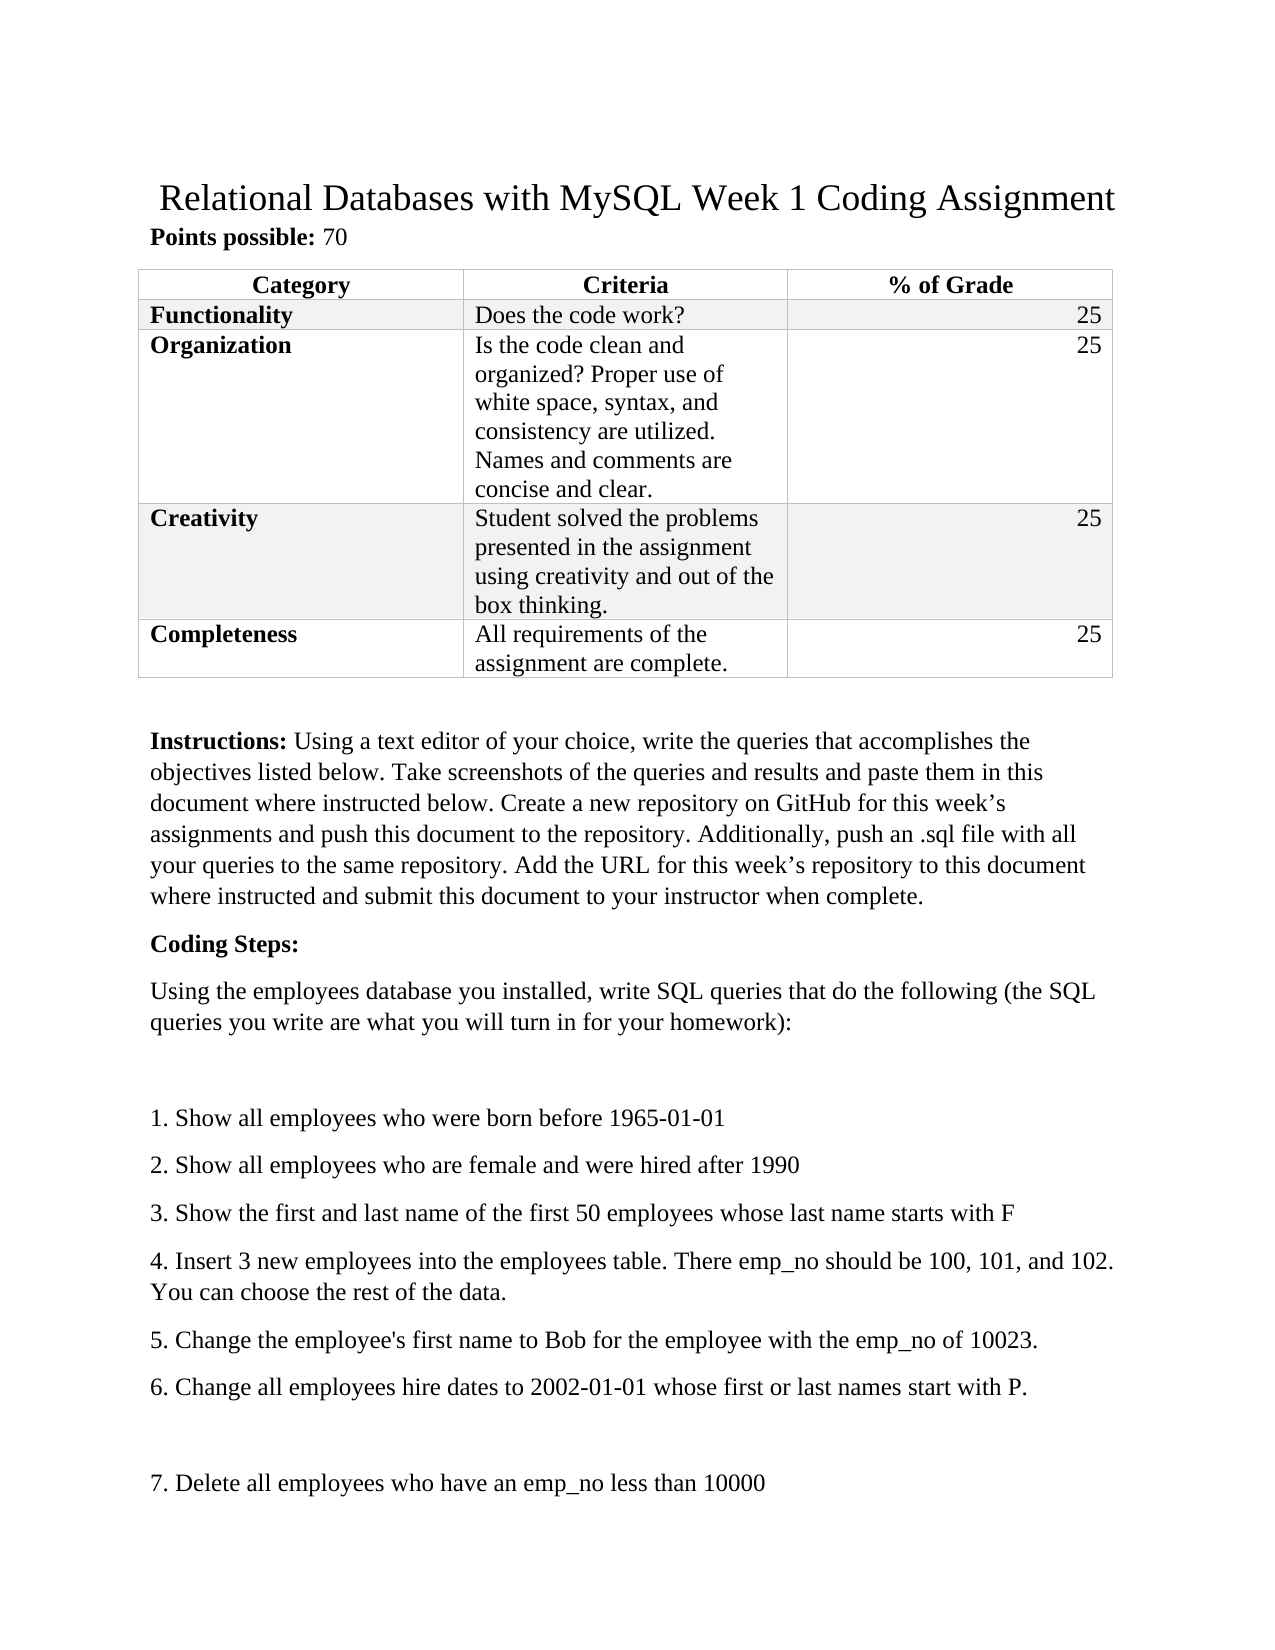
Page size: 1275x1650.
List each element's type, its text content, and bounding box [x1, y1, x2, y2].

text 7. Delete all employees who have an emp_no less than 10000 [150, 1468, 1125, 1497]
table_cell Is the code clean and organized? Proper use of white space, syntax, and consistency are utilized. Names and comments are concise and clear. [464, 330, 787, 502]
text 2. Show all employees who are female and were hired after 1990 [150, 1151, 1125, 1179]
text 1. Show all employees who were born before 1965-01-01 [150, 1103, 1125, 1132]
table_cell 25 [788, 300, 1112, 329]
table_cell Functionality [139, 300, 463, 329]
table_cell Organization [139, 330, 463, 502]
text 5. Change the employee's first name to Bob for the employee with the emp_no of 10023. [150, 1325, 1125, 1353]
table_cell Completeness [139, 620, 463, 677]
text Using the employees database you installed, write SQL queries that do the following (the SQL queries you write are what you will turn in for your homework): [150, 976, 1125, 1036]
text Points possible: 70 [150, 222, 1125, 250]
text 4. Insert 3 new employees into the employees table. There emp_no should be 100, 101, and 102. You can choose the rest of the data. [150, 1246, 1125, 1306]
text Instructions: Using a text editor of your choice, write the queries that accomplishes the objectives listed below. Take screenshots of the queries and results and paste them in this document where instructed below. Create a new repository on GitHub for this week’s assignments and push this document to the repository. Additionally, push an .sql file with all your queries to the same repository. Add the URL for this week’s repository to this document where instructed and submit this document to your instructor when complete. [150, 726, 1125, 910]
text Coding Steps: [150, 929, 1125, 957]
table_cell Student solved the problems presented in the assignment using creativity and out of the box thinking. [464, 504, 787, 618]
table_cell 25 [788, 330, 1112, 502]
table_cell All requirements of the assignment are complete. [464, 620, 787, 677]
text 3. Show the first and last name of the first 50 employees whose last name starts with F [150, 1198, 1125, 1227]
table_cell 25 [788, 620, 1112, 677]
table_header Criteria [464, 270, 787, 299]
table_header Category [139, 270, 463, 299]
table_cell Creativity [139, 504, 463, 618]
table_header % of Grade [788, 270, 1112, 299]
table_cell Does the code work? [464, 300, 787, 329]
table_cell 25 [788, 504, 1112, 618]
text 6. Change all employees hire dates to 2002-01-01 whose first or last names start with P. [150, 1372, 1125, 1401]
subtitle Relational Databases with MySQL Week 1 Coding Assignment [150, 175, 1125, 218]
